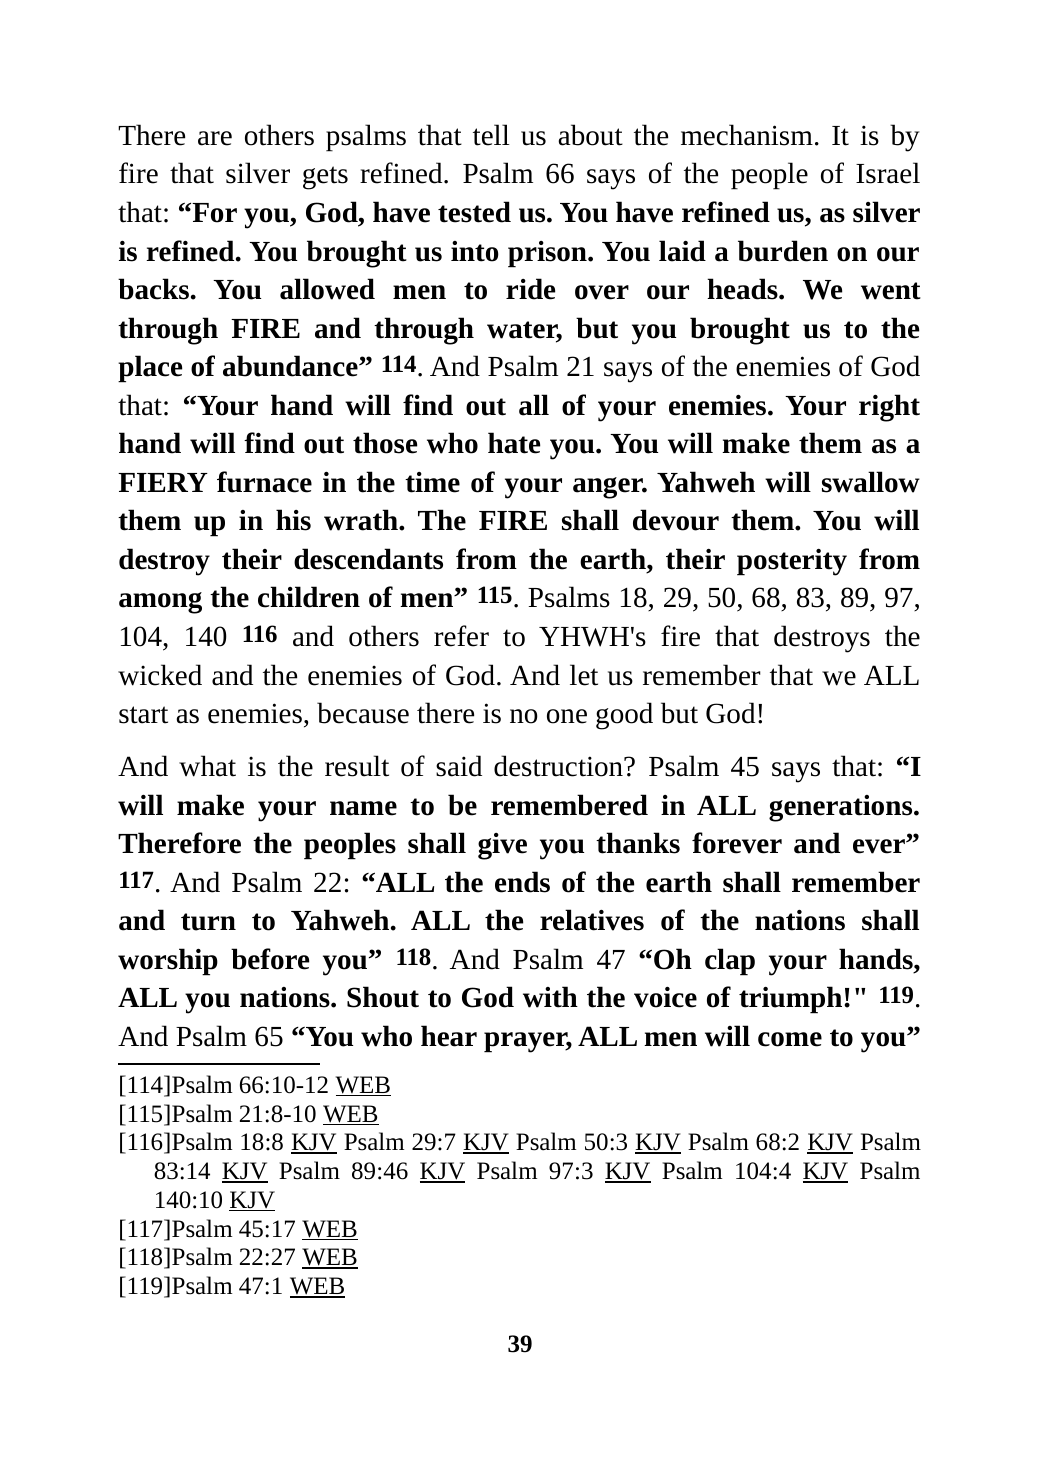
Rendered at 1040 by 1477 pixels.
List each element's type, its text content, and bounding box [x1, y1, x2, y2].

text And what is the result of said destruction? Psalm 45 says that: “I will make your name to be remembered in ALL generations. Therefore the peoples shall give you thanks forever and ever” . And Psalm 22: “ALL the ends of the earth shall remember and turn to Yahweh. ALL the relatives of the nations shall worship before you” . And Psalm 47 “Oh clap your hands, ALL you nations. Shout to God with the voice of triumph!" . And Psalm 65 “You who hear prayer, ALL men will come to you” . And Psalm 67: “let the peoples praise you, God. Let ALL the peoples praise you” . And Psalm 72 “Yes, ALL kings shall fall down before him. ALL nations shall serve him” . And Psalm 96 “Sing to Yahweh a new song! Sing to Yahweh, ALL the earth” . And Psalm 97 "The heavens declare his righteousness. ALL the peoples have seen his glory” . And Psalm 98 “Make a joyful noise to Yahweh, ALL the earth! Burst out and sing for joy, yes, sing praises!” . And the Psalm 99 “Yahweh is great in Zion. He is high above ALL the peoples” . And Psalm 102 “So the nations will fear Yahweh’s name, ALL the kings of the earth your glory” . And Psalm 117 “Praise Yahweh, ALL you nations! Extol him, ALL you peoples!” . And Psalm 136 “who gives food to EVERY creature; for his loving kindness endures forever” . And Psalm 145 “My mouth will speak the praise of Yahweh. Let ALL FLESH bless his holy name forever and ever” . And Psalm 148 “kings of the earth and ALL peoples; princes and ALL judges of the earth” . Are we getting clear? Or do we have to read all the psalms?. It's ALL FLESH. That is the promise. [118, 749, 921, 1053]
text There are others psalms that tell us about the mechanism. It is by fire that silver gets refined. Psalm 66 says of the people of Israel that: “For you, God, have tested us. You have refined us, as silver is refined. You brought us into prison. You laid a burden on our backs. You allowed men to ride over our heads. We went through FIRE and through water, but you brought us to the place of abundance” . And Psalm 21 says of the enemies of God that: “Your hand will find out all of your enemies. Your right hand will find out those who hate you. You will make them as a FIERY furnace in the time of your anger. Yahweh will swallow them up in his wrath. The FIRE shall devour them. You will destroy their descendants from the earth, their posterity from among the children of men” . Psalms 18, 29, 50, 68, 83, 89, 97, 104, 140 and others refer to YHWH's fire that destroys the wicked and the enemies of God. And let us remember that we ALL start as enemies, because there is no one good but God! [118, 118, 921, 730]
text Psalm 45:17 WEB [118, 1214, 921, 1242]
text Psalm 18:8 KJV Psalm 29:7 KJV Psalm 50:3 KJV Psalm 68:2 KJV Psalm 83:14 KJV Psalm 89:46 KJV Psalm 97:3 KJV Psalm 104:4 KJV Psalm 140:10 KJV [118, 1127, 921, 1214]
text Psalm 21:8-10 WEB [118, 1099, 921, 1127]
text Psalm 22:27 WEB [118, 1242, 921, 1271]
text Psalm 47:1 WEB [118, 1271, 921, 1300]
text Psalm 66:10-12 WEB [118, 1070, 921, 1099]
